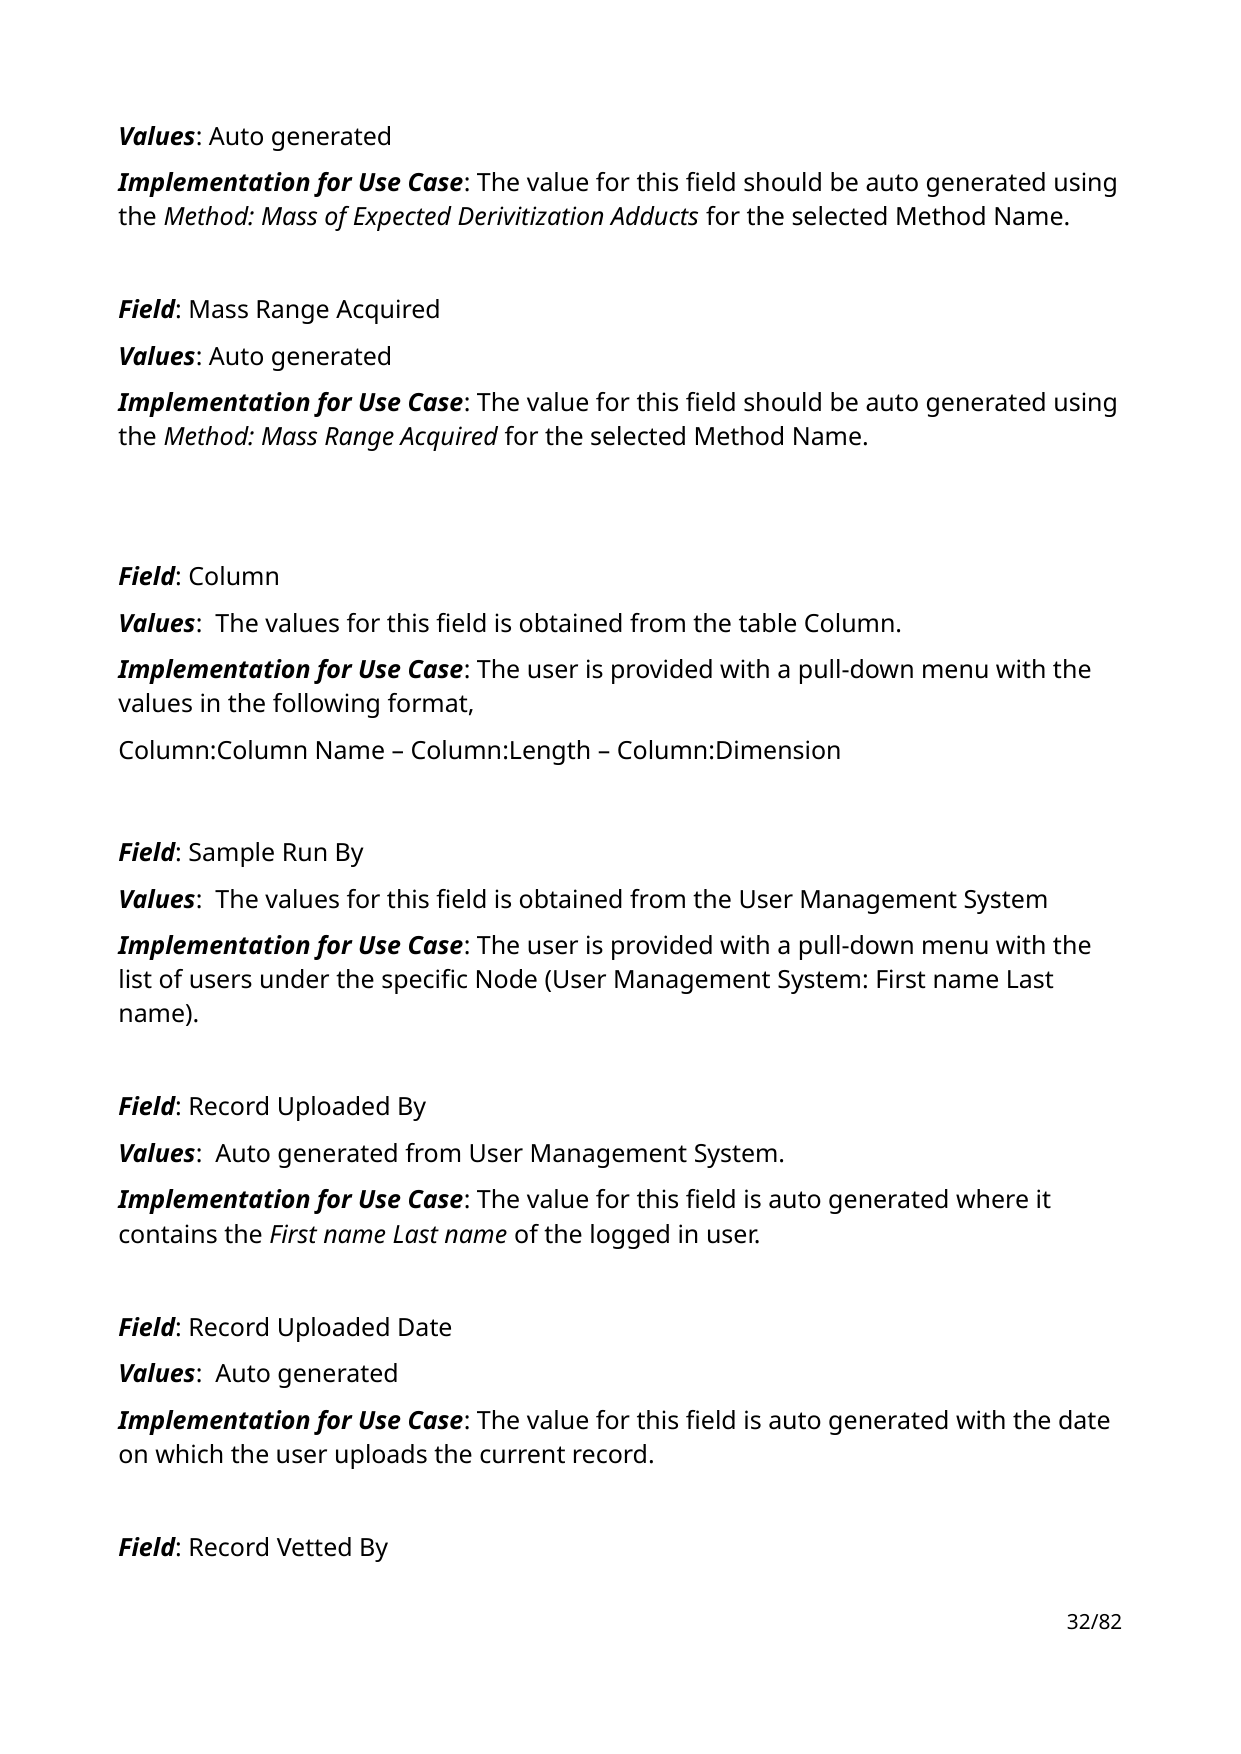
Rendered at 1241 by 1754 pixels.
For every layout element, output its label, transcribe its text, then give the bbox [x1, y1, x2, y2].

text Implementation for Use Case: The value for this field is auto generated with the date on which the user uploads the current record. [118, 1402, 1122, 1471]
text Field: Record Vetted By [118, 1530, 1122, 1564]
text Values: Auto generated [118, 338, 1122, 372]
text Implementation for Use Case: The user is provided with a pull-down menu with the values in the following format, [118, 652, 1122, 720]
text Field: Record Uploaded By [118, 1089, 1122, 1123]
text Field: Record Uploaded Date [118, 1309, 1122, 1343]
text Implementation for Use Case: The value for this field should be auto generated using the Method: Mass Range Acquired for the selected Method Name. [118, 385, 1122, 453]
text Values: The values for this field is obtained from the User Management System [118, 881, 1122, 915]
text Implementation for Use Case: The value for this field is auto generated where it contains the First name Last name of the logged in user. [118, 1182, 1122, 1250]
text Field: Mass Range Acquired [118, 292, 1122, 326]
text Field: Column [118, 559, 1122, 593]
text Values: Auto generated from User Management System. [118, 1136, 1122, 1170]
text Values: The values for this field is obtained from the table Column. [118, 605, 1122, 639]
text Values: Auto generated [118, 1356, 1122, 1390]
text Column:Column Name – Column:Length – Column:Dimension [118, 732, 1122, 767]
text Field: Sample Run By [118, 835, 1122, 869]
text Implementation for Use Case: The user is provided with a pull-down menu with the list of users under the specific Node (User Management System: First name Last name). [118, 928, 1122, 1030]
text Values: Auto generated [118, 118, 1122, 152]
text Implementation for Use Case: The value for this field should be auto generated using the Method: Mass of Expected Derivitization Adducts for the selected Method Name. [118, 165, 1122, 233]
